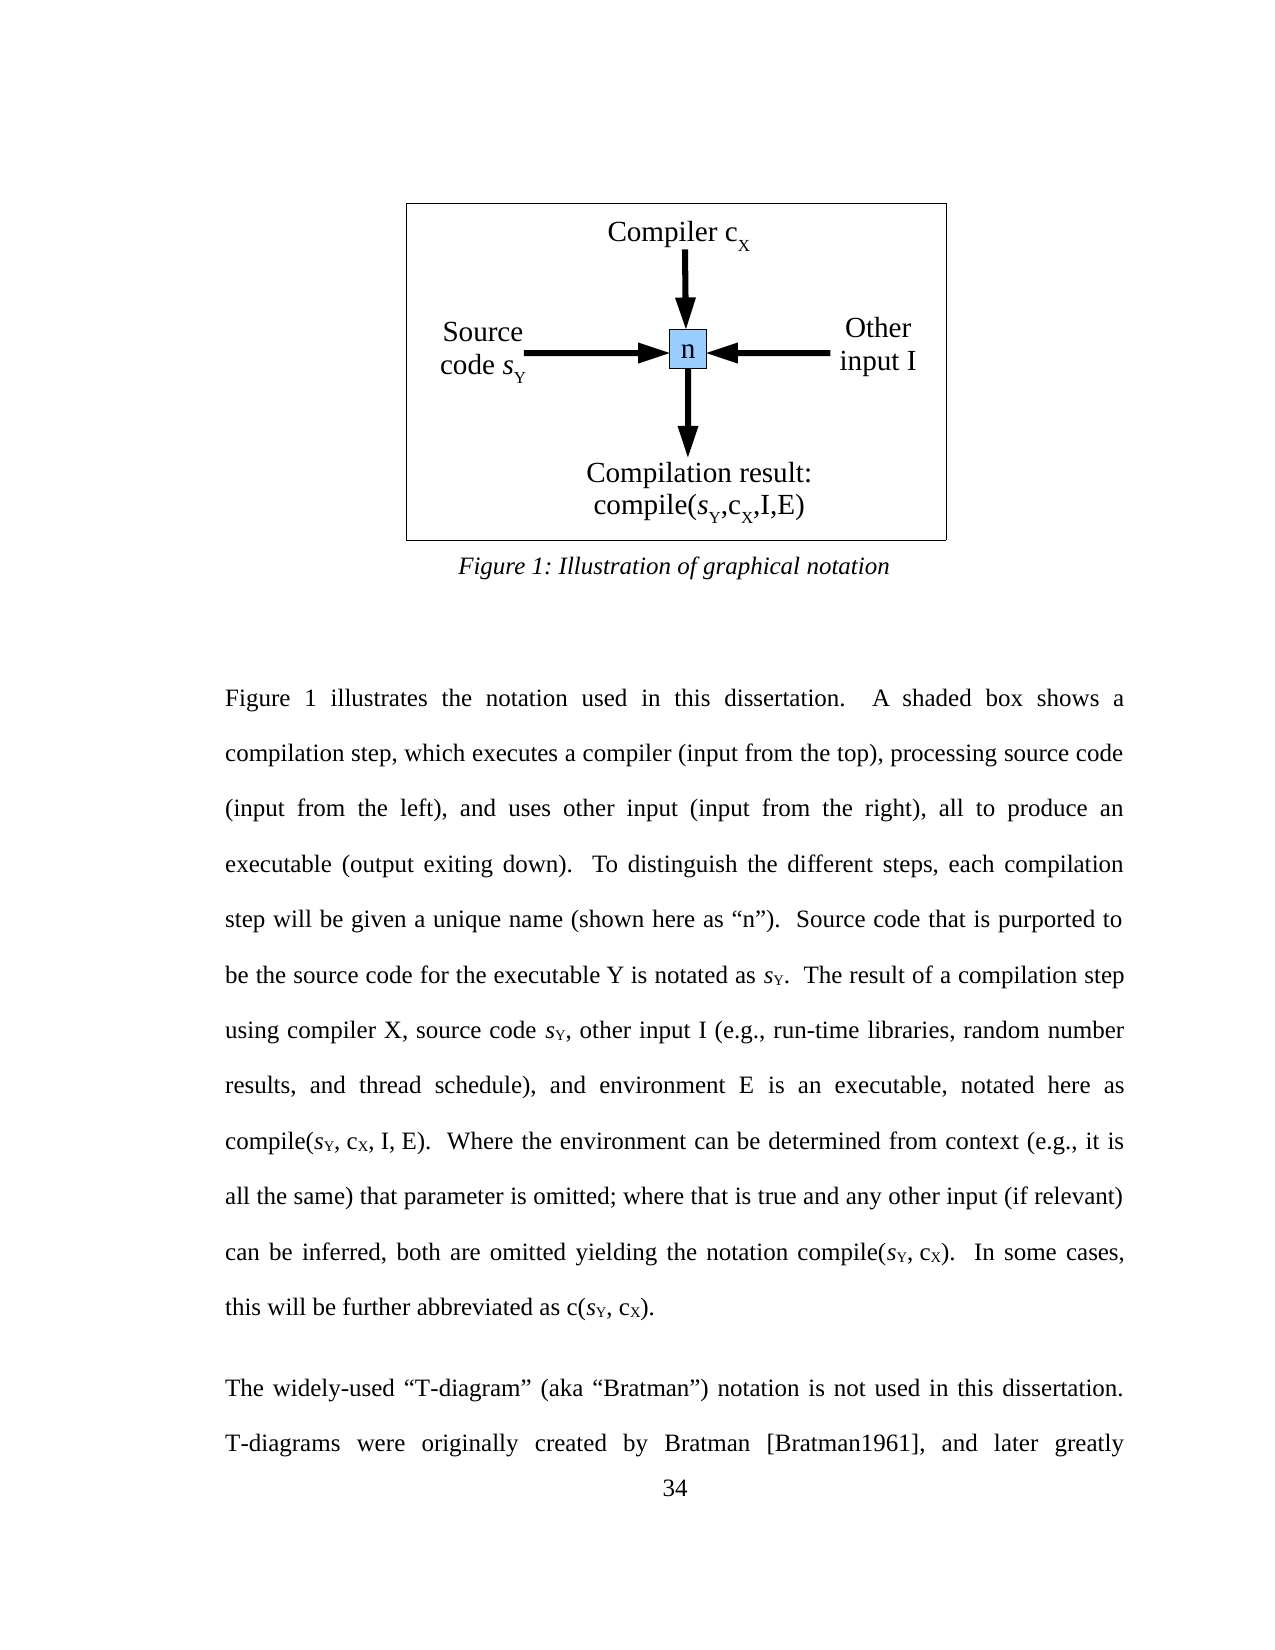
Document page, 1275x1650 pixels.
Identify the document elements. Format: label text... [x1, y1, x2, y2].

text Figure 1: Illustration of graphical notation [398, 199, 952, 579]
text The widely-used “T‑diagram” (aka “Bratman”) notation is not used in this dissertation. T‑diagrams were originally created by Bratman [Bratman1961], and later greatly [225, 1374, 1125, 1457]
text Figure 1 illustrates the notation used in this dissertation. A shaded box shows a compilation step, which executes a compiler (input from the top), processing source code (input from the left), and uses other input (input from the right), all to produce an executable (output exiting down). To distinguish the different steps, each compilation step will be given a unique name (shown here as “n”). Source code that is purported to be the source code for the executable Y is notated as sY. The result of a compilation step using compiler X, source code sY, other input I (e.g., run-time libraries, random number results, and thread schedule), and environment E is an executable, notated here as compile(sY, cX, I, E). Where the environment can be determined from context (e.g., it is all the same) that parameter is omitted; where that is true and any other input (if relevant) can be inferred, both are omitted yielding the notation compile(sY, cX). In some cases, this will be further abbreviated as c(sY, cX). [225, 187, 1125, 1321]
